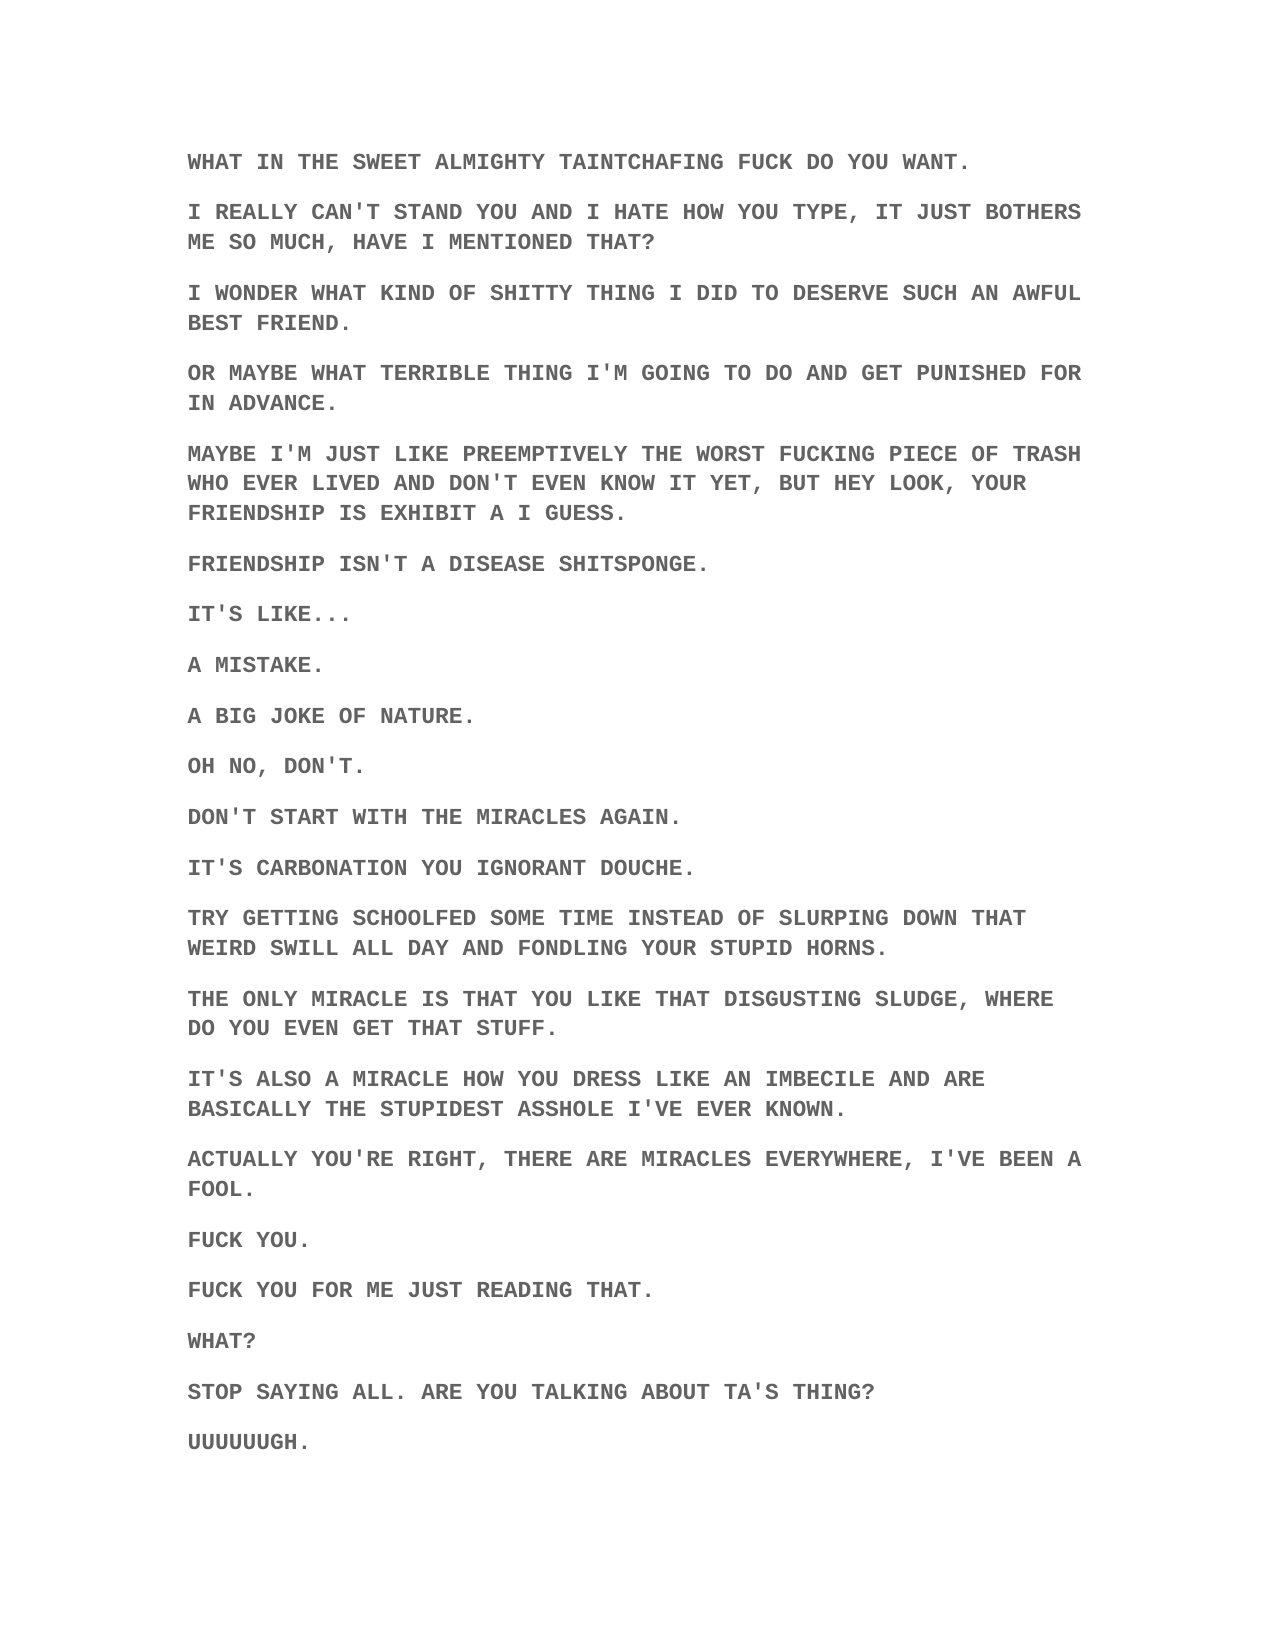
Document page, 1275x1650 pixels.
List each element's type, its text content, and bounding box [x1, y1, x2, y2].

text FRIENDSHIP ISN'T A DISEASE SHITSPONGE. [187, 552, 1087, 578]
text OR MAYBE WHAT TERRIBLE THING I'M GOING TO DO AND GET PUNISHED FOR IN ADVANCE. [187, 361, 1087, 417]
text IT'S CARBONATION YOU IGNORANT DOUCHE. [187, 856, 1087, 882]
text A MISTAKE. [187, 653, 1087, 679]
text WHAT IN THE SWEET ALMIGHTY TAINTCHAFING FUCK DO YOU WANT. [187, 150, 1087, 176]
text WHAT? [187, 1329, 1087, 1355]
text DON'T START WITH THE MIRACLES AGAIN. [187, 805, 1087, 831]
text I REALLY CAN'T STAND YOU AND I HATE HOW YOU TYPE, IT JUST BOTHERS ME SO MUCH, HAVE I MENTIONED THAT? [187, 201, 1087, 256]
text TRY GETTING SCHOOLFED SOME TIME INSTEAD OF SLURPING DOWN THAT WEIRD SWILL ALL DAY AND FONDLING YOUR STUPID HORNS. [187, 906, 1087, 962]
text A BIG JOKE OF NATURE. [187, 704, 1087, 730]
text IT'S ALSO A MIRACLE HOW YOU DRESS LIKE AN IMBECILE AND ARE BASICALLY THE STUPIDEST ASSHOLE I'VE EVER KNOWN. [187, 1067, 1087, 1123]
text OH NO, DON'T. [187, 754, 1087, 781]
text ACTUALLY YOU'RE RIGHT, THERE ARE MIRACLES EVERYWHERE, I'VE BEEN A FOOL. [187, 1148, 1087, 1203]
text STOP SAYING ALL. ARE YOU TALKING ABOUT TA'S THING? [187, 1380, 1087, 1406]
text IT'S LIKE... [187, 603, 1087, 629]
text THE ONLY MIRACLE IS THAT YOU LIKE THAT DISGUSTING SLUDGE, WHERE DO YOU EVEN GET THAT STUFF. [187, 987, 1087, 1043]
text FUCK YOU FOR ME JUST READING THAT. [187, 1279, 1087, 1305]
text I WONDER WHAT KIND OF SHITTY THING I DID TO DESERVE SUCH AN AWFUL BEST FRIEND. [187, 281, 1087, 337]
text UUUUUUGH. [187, 1431, 1087, 1457]
text MAYBE I'M JUST LIKE PREEMPTIVELY THE WORST FUCKING PIECE OF TRASH WHO EVER LIVED AND DON'T EVEN KNOW IT YET, BUT HEY LOOK, YOUR FRIENDSHIP IS EXHIBIT A I GUESS. [187, 442, 1087, 527]
text FUCK YOU. [187, 1228, 1087, 1254]
